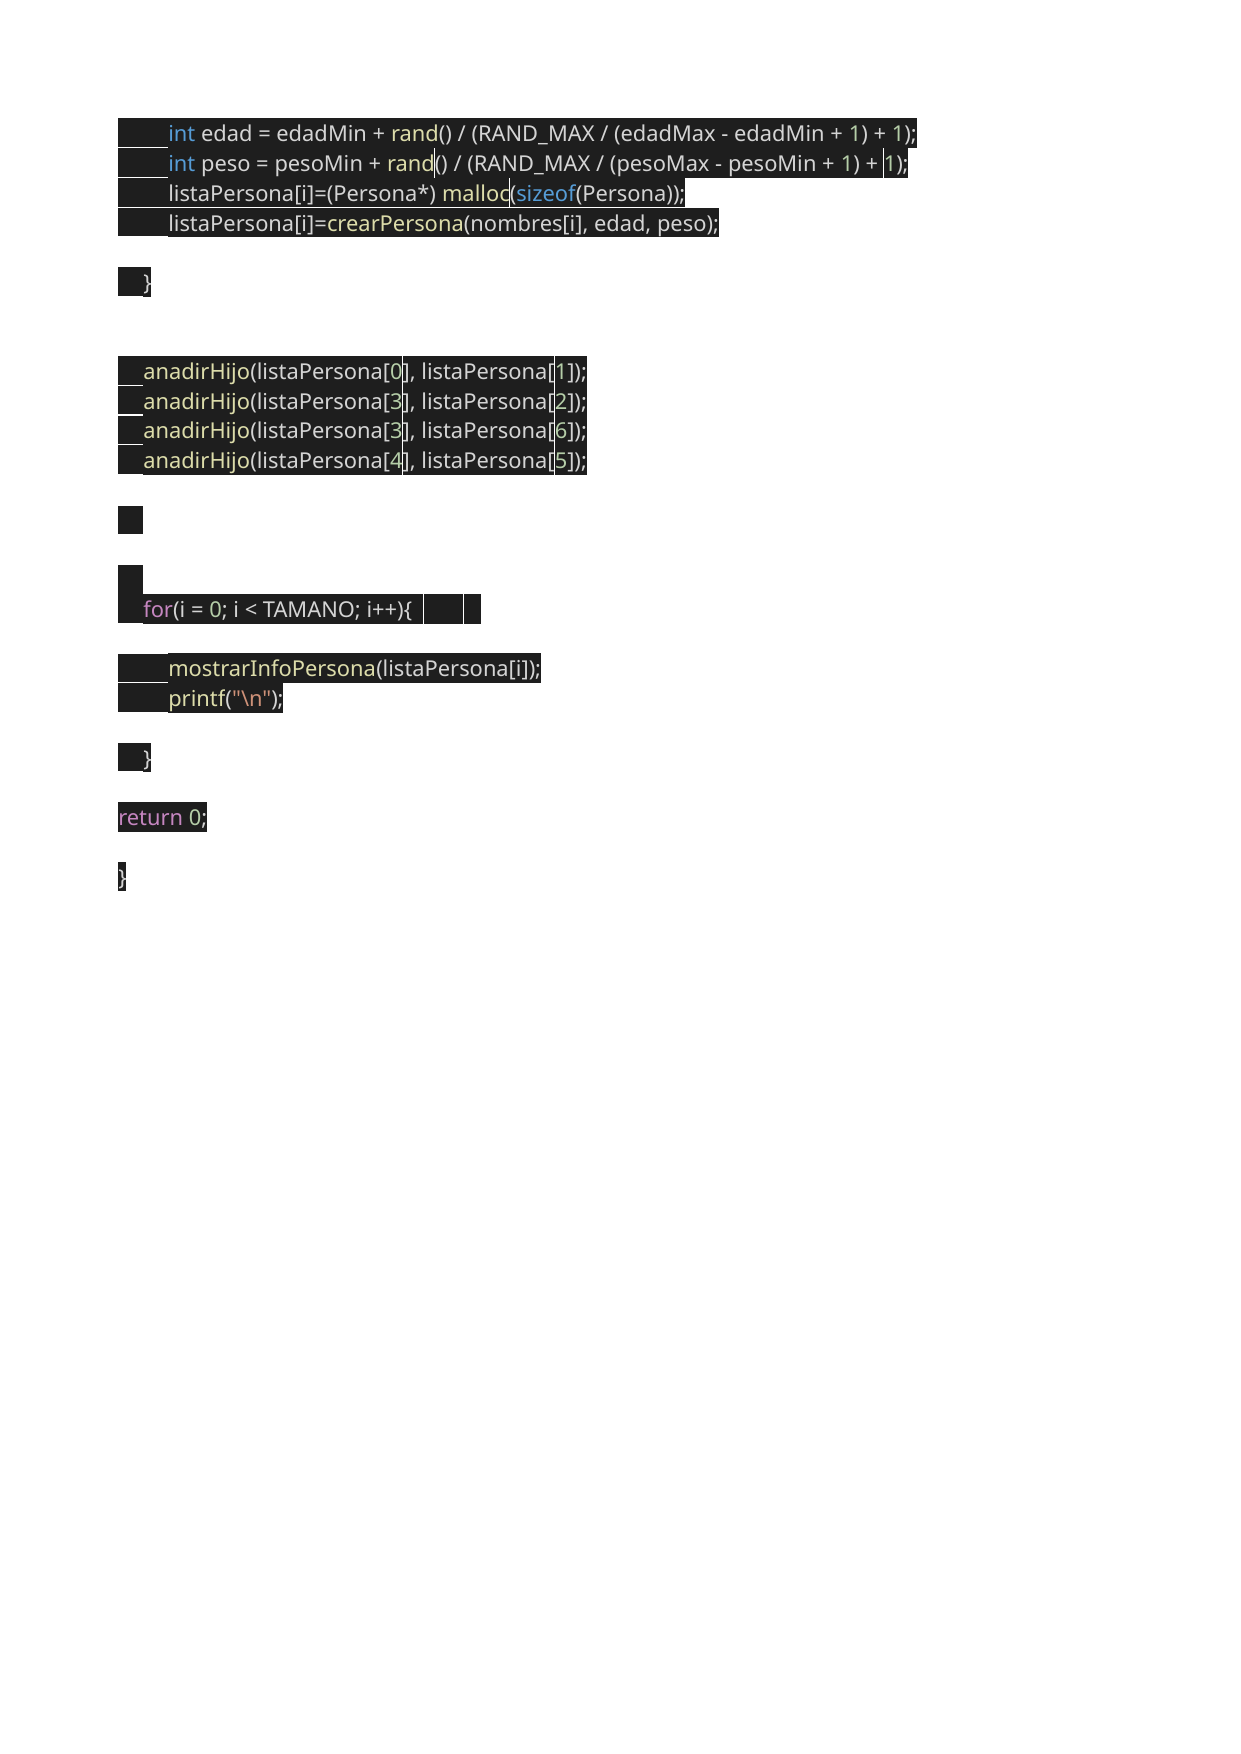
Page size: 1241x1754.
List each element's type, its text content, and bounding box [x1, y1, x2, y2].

text return 0; [118, 802, 1122, 832]
text } [118, 267, 1122, 297]
text anadirHijo(listaPersona[3], listaPersona[6]); [118, 416, 1122, 445]
text int edad = edadMin + rand() / (RAND_MAX / (edadMax - edadMin + 1) + 1); [118, 118, 1122, 148]
text mostrarInfoPersona(listaPersona[i]); [118, 653, 1122, 683]
text listaPersona[i]=(Persona*) malloc(sizeof(Persona)); [118, 178, 1122, 207]
text printf("\n"); [118, 683, 1122, 713]
text anadirHijo(listaPersona[4], listaPersona[5]); [118, 445, 1122, 475]
text anadirHijo(listaPersona[0], listaPersona[1]); [118, 356, 1122, 386]
text for(i = 0; i < TAMANO; i++){ [118, 594, 1122, 624]
text } [118, 862, 1122, 891]
text listaPersona[i]=crearPersona(nombres[i], edad, peso); [118, 207, 1122, 237]
text } [118, 743, 1122, 772]
text anadirHijo(listaPersona[3], listaPersona[2]); [118, 386, 1122, 416]
text int peso = pesoMin + rand() / (RAND_MAX / (pesoMax - pesoMin + 1) + 1); [118, 148, 1122, 178]
